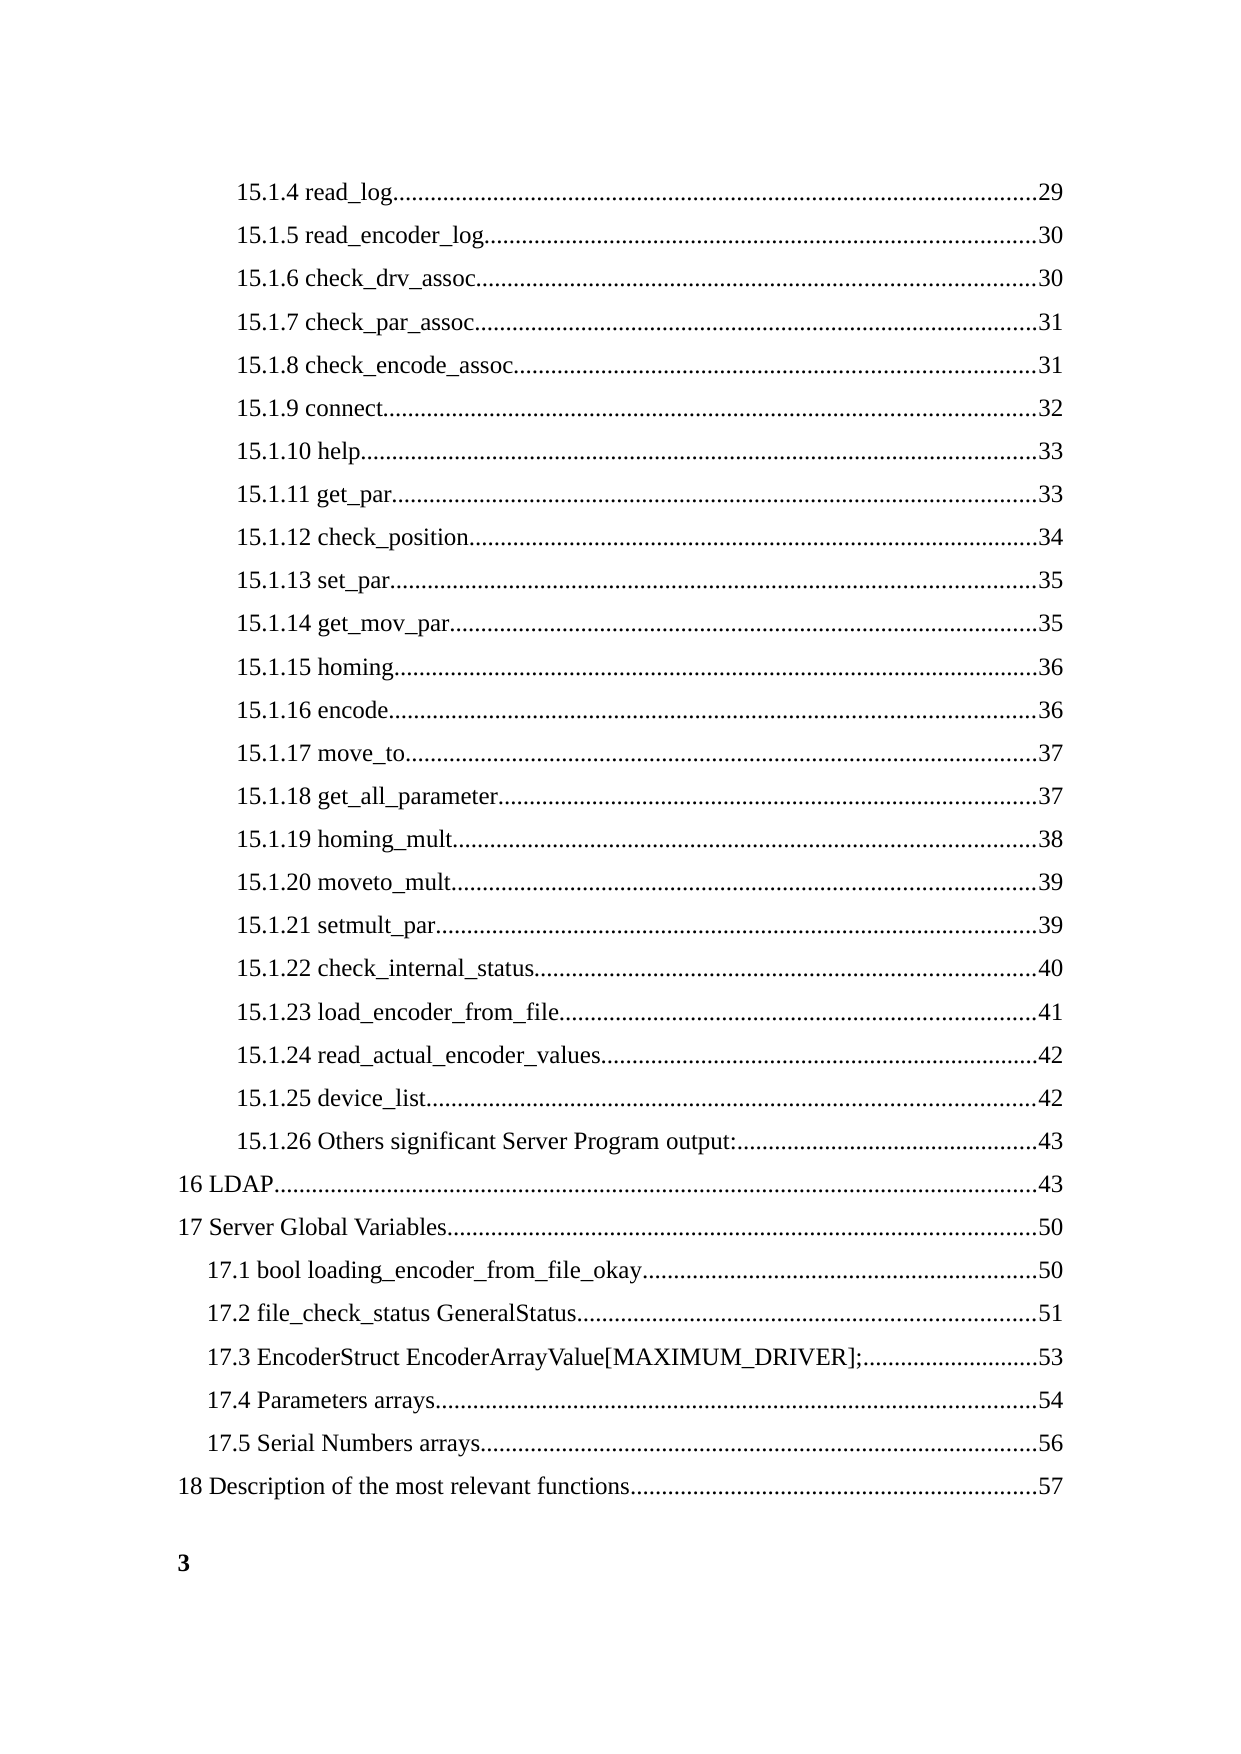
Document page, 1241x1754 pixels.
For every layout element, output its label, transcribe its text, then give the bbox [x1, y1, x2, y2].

text 17.4 Parameters arrays 54 [207, 1385, 1063, 1413]
text 15.1.15 homing 36 [236, 652, 1063, 680]
text 15.1.11 get_par 33 [236, 479, 1063, 508]
text 15.1.18 get_all_parameter 37 [236, 781, 1063, 810]
text 15.1.21 setmult_par 39 [236, 910, 1063, 939]
text 15.1.10 help 33 [236, 436, 1063, 465]
text 15.1.23 load_encoder_from_file 41 [236, 997, 1063, 1025]
text 17.5 Serial Numbers arrays 56 [207, 1428, 1063, 1457]
text 15.1.22 check_internal_status 40 [236, 953, 1063, 982]
text 15.1.12 check_position 34 [236, 522, 1063, 551]
text 15.1.17 move_to 37 [236, 738, 1063, 767]
text 18 Description of the most relevant functions 57 [177, 1471, 1063, 1500]
text 15.1.7 check_par_assoc 31 [236, 307, 1063, 335]
text 15.1.4 read_log 29 [236, 177, 1063, 206]
text 15.1.20 moveto_mult 39 [236, 867, 1063, 896]
text 16 LDAP 43 [177, 1169, 1063, 1198]
text 15.1.5 read_encoder_log 30 [236, 220, 1063, 249]
text 15.1.19 homing_mult 38 [236, 824, 1063, 853]
text 15.1.26 Others significant Server Program output: 43 [236, 1126, 1063, 1155]
text 15.1.9 connect 32 [236, 393, 1063, 422]
text 15.1.13 set_par 35 [236, 565, 1063, 594]
text 15.1.16 encode 36 [236, 695, 1063, 723]
text 17.1 bool loading_encoder_from_file_okay 50 [207, 1255, 1063, 1284]
text 17.2 file_check_status GeneralStatus 51 [207, 1298, 1063, 1327]
text 15.1.25 device_list 42 [236, 1083, 1063, 1112]
text 15.1.14 get_mov_par 35 [236, 608, 1063, 637]
text 15.1.8 check_encode_assoc 31 [236, 350, 1063, 378]
text 17.3 EncoderStruct EncoderArrayValue[MAXIMUM_DRIVER]; 53 [207, 1342, 1063, 1370]
text 15.1.24 read_actual_encoder_values 42 [236, 1040, 1063, 1068]
text 17 Server Global Variables 50 [177, 1212, 1063, 1241]
text 15.1.6 check_drv_assoc 30 [236, 263, 1063, 292]
